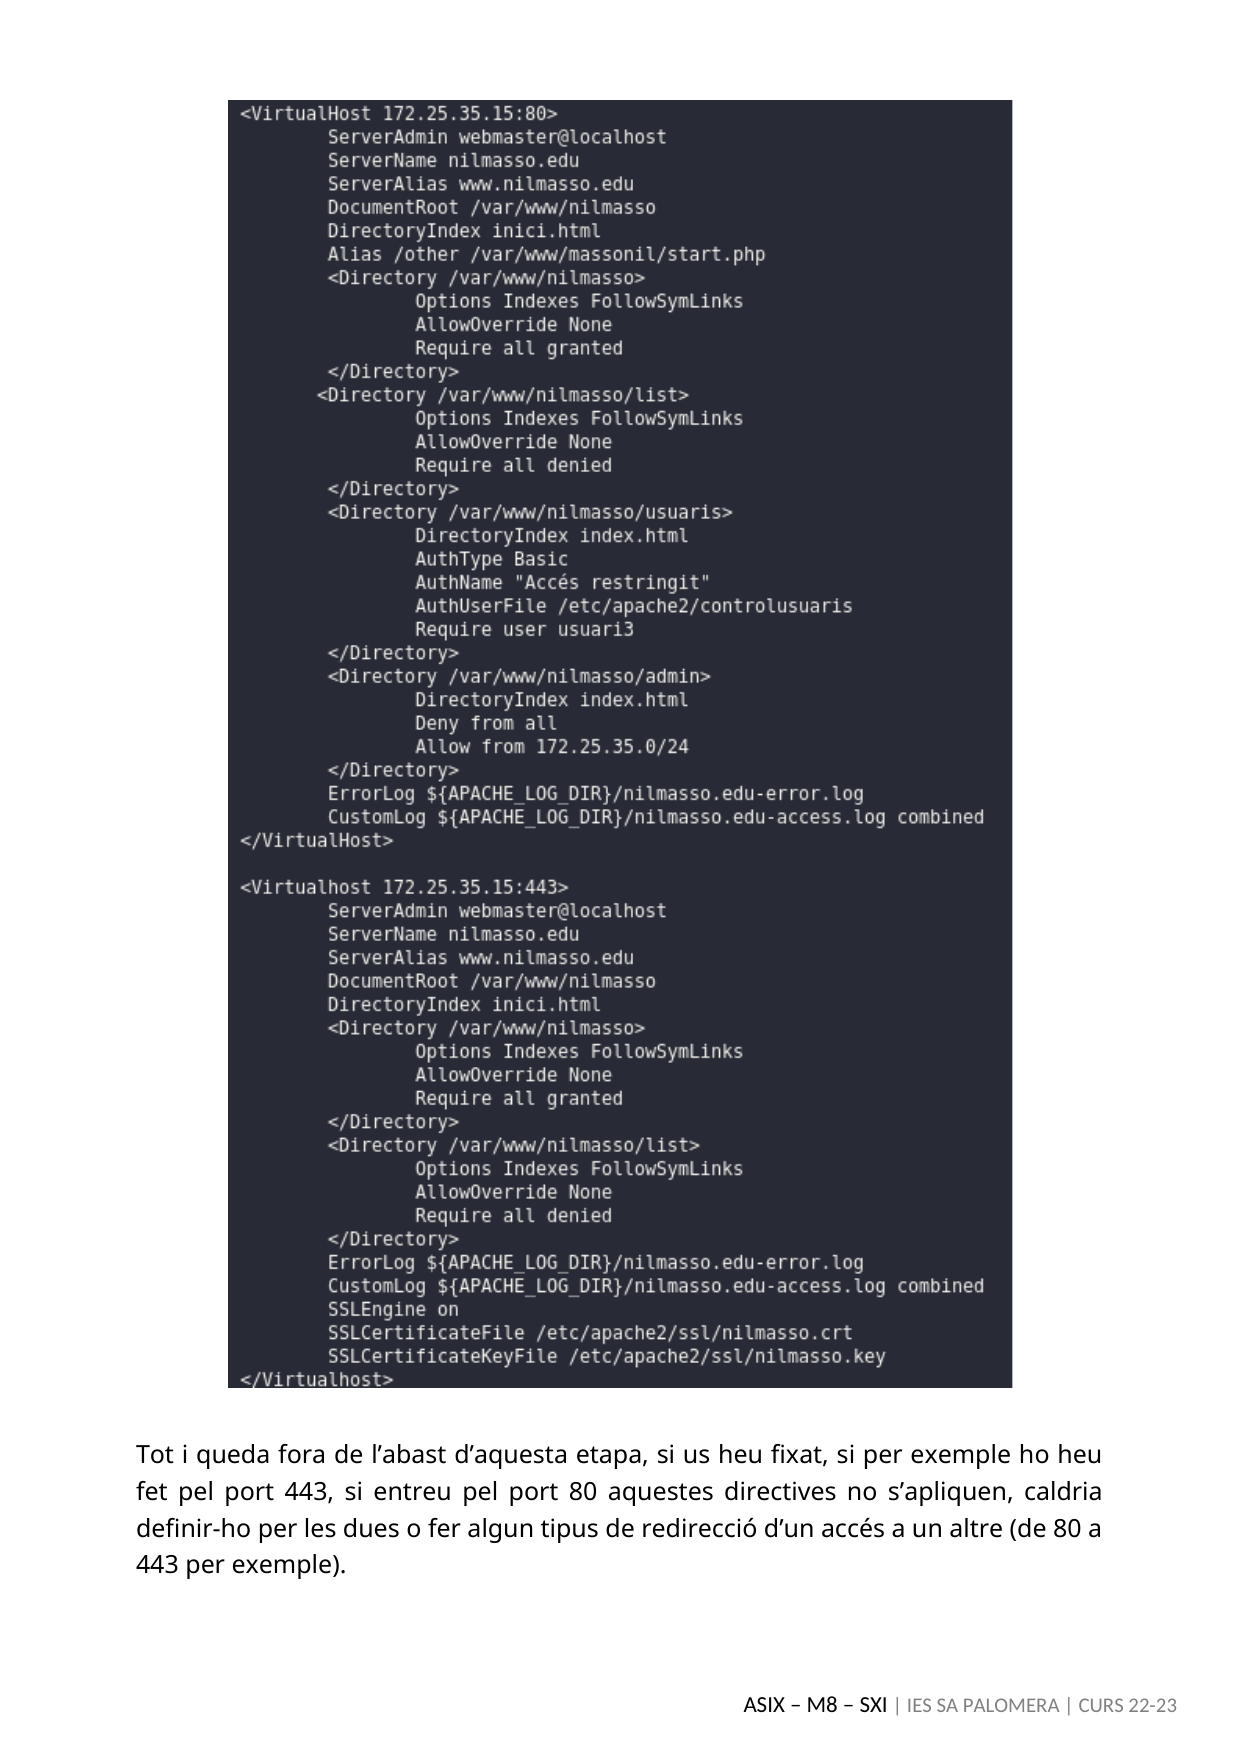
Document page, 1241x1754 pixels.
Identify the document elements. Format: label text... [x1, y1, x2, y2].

picture [228, 100, 1013, 1388]
text Tot i queda fora de l’abast d’aquesta etapa, si us heu fixat, si per exemple ho heu fet pel port 443, si entreu pel port 80 aquestes directives no s’apliquen, caldria definir-ho per les dues o fer algun tipus de redirecció d’un accés a un altre (de 80 a 443 per exemple). [136, 1437, 1104, 1581]
